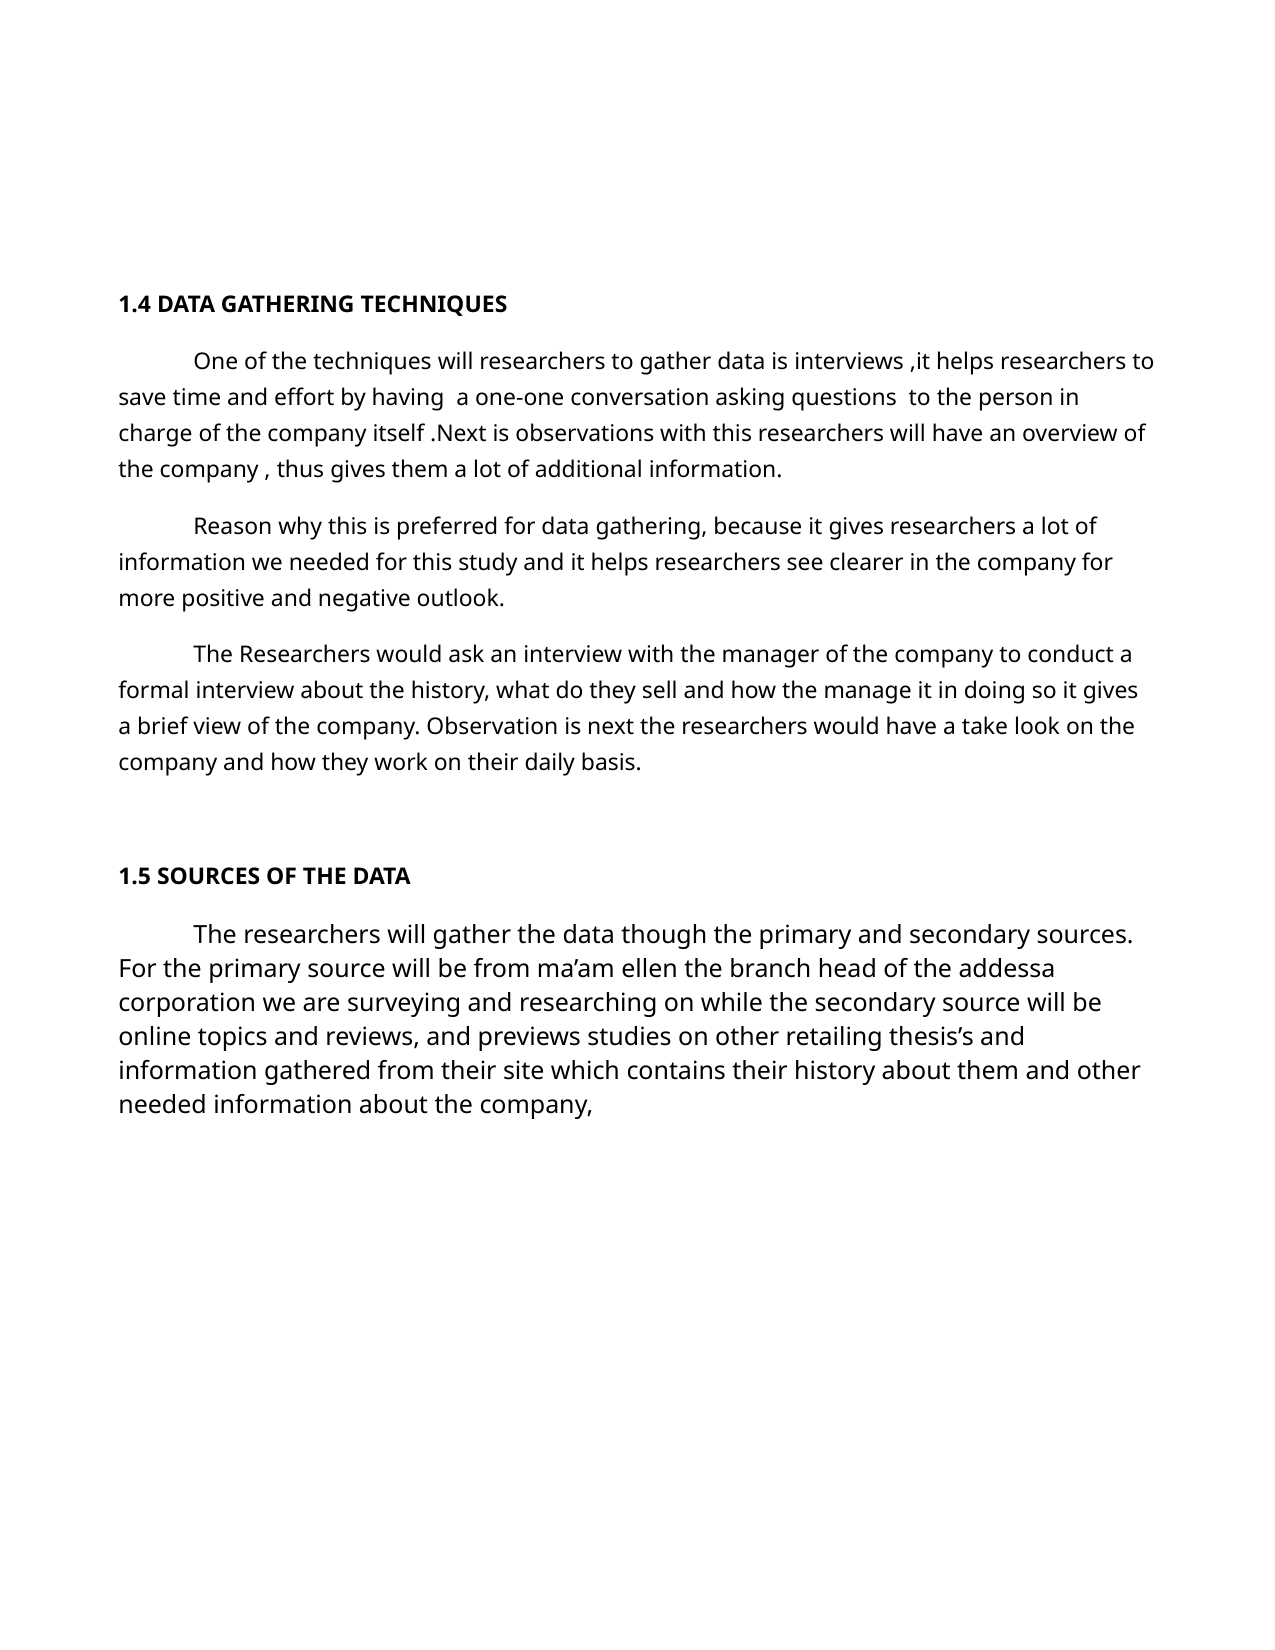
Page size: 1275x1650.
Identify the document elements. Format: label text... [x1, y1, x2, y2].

text The Researchers would ask an interview with the manager of the company to conduct a formal interview about the history, what do they sell and how the manage it in doing so it gives a brief view of the company. Observation is next the researchers would have a take look on the company and how they work on their daily basis. [118, 638, 1157, 777]
text Reason why this is preferred for data gathering, because it gives researchers a lot of information we needed for this study and it helps researchers see clearer in the company for more positive and negative outlook. [118, 510, 1157, 613]
text One of the techniques will researchers to gather data is interviews ,it helps researchers to save time and effort by having a one-one conversation asking questions to the person in charge of the company itself .Next is observations with this researchers will have an overview of the company , thus gives them a lot of additional information. [118, 345, 1157, 484]
text 1.5 SOURCES OF THE DATA [118, 860, 1157, 891]
text The researchers will gather the data though the primary and secondary sources. For the primary source will be from ma’am ellen the branch head of the addessa corporation we are surveying and researching on while the secondary source will be online topics and reviews, and previews studies on other retailing thesis’s and information gathered from their site which contains their history about them and other needed information about the company, [118, 917, 1157, 1155]
text 1.4 DATA GATHERING TECHNIQUES [118, 288, 1157, 320]
